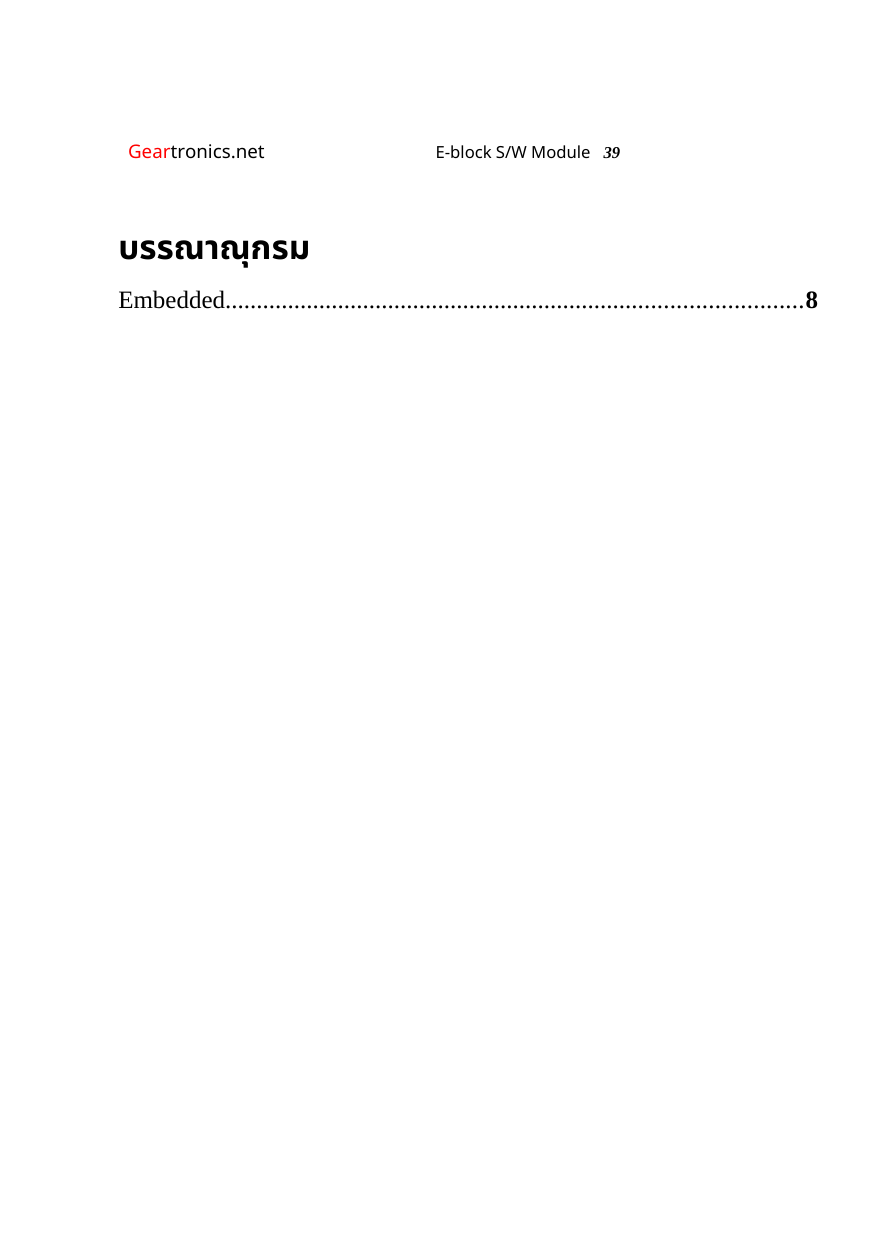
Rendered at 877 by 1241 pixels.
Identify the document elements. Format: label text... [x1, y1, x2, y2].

text Embedded 8 [118, 287, 818, 314]
subtitle บรรณาณุกรม [118, 224, 818, 274]
